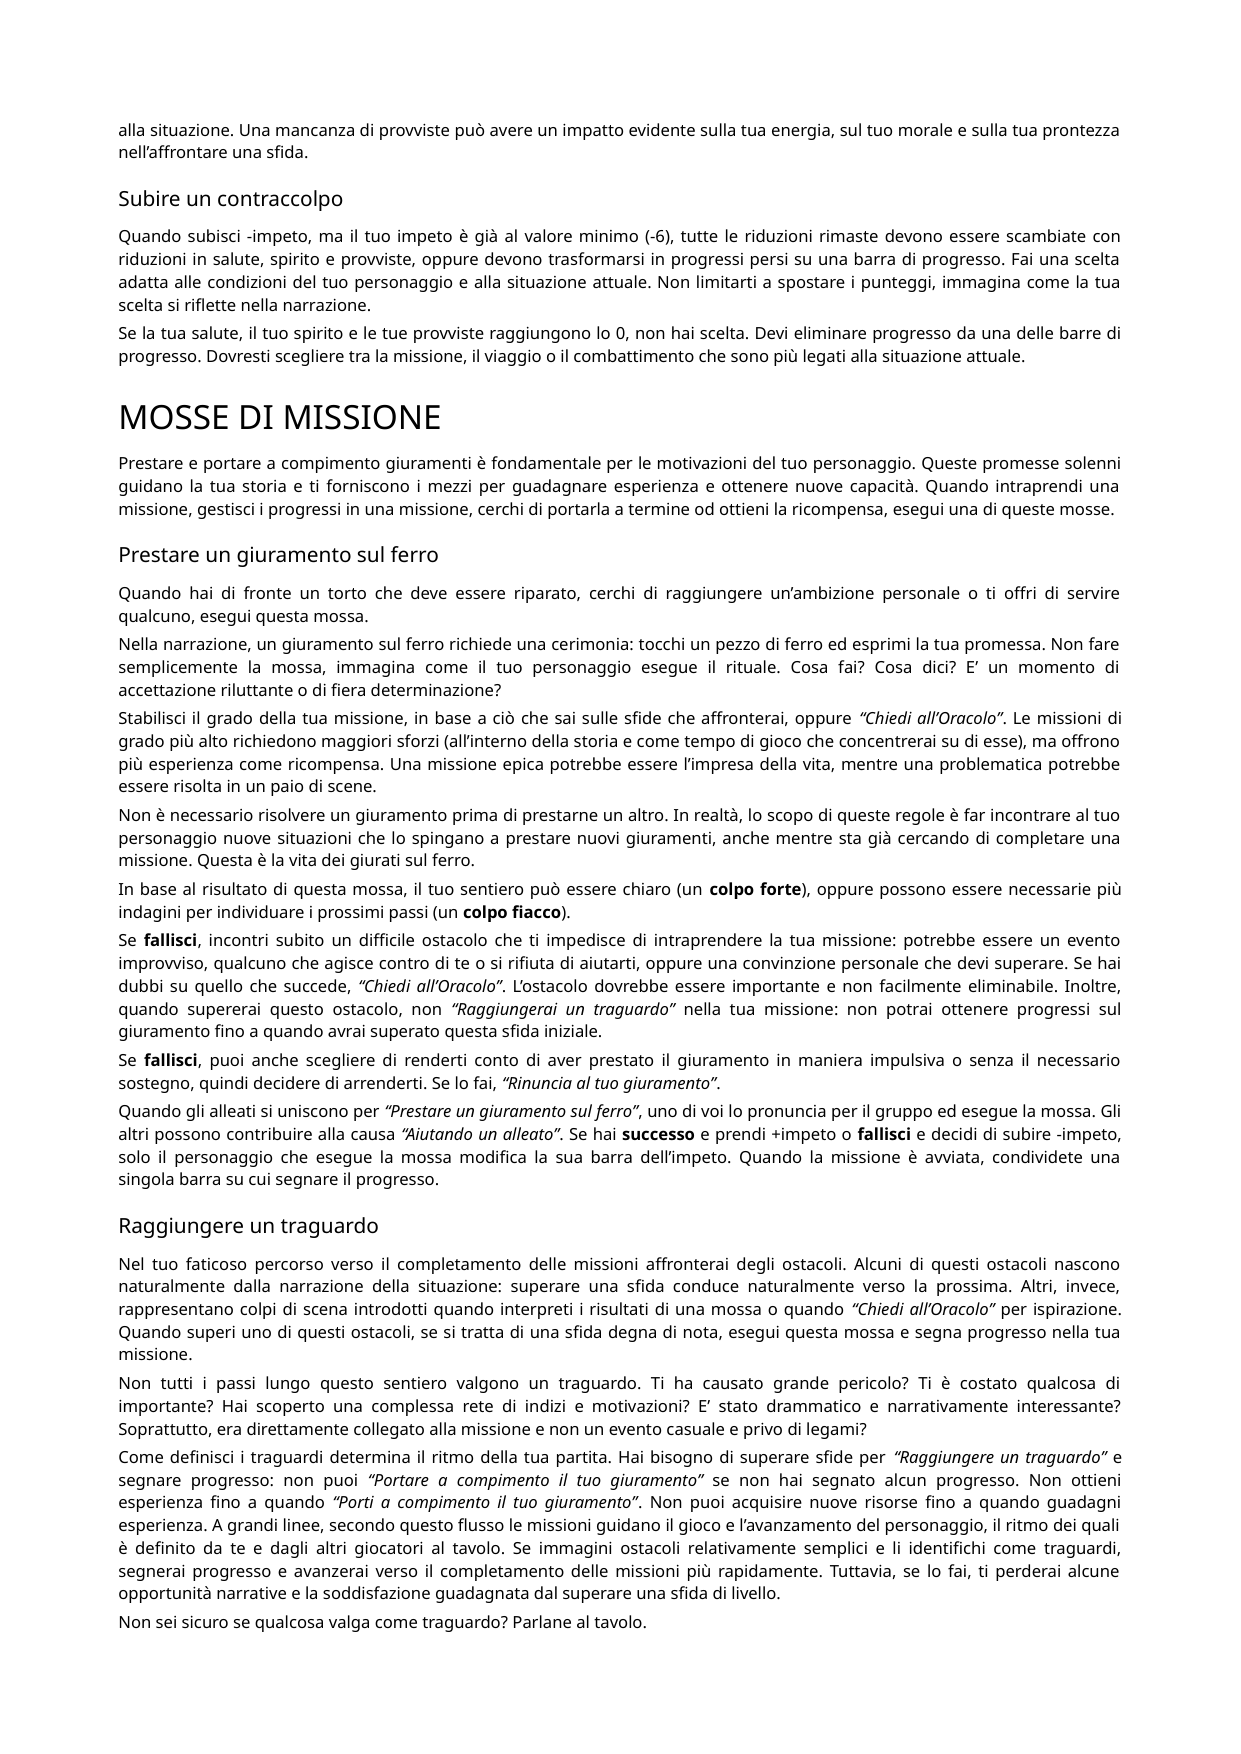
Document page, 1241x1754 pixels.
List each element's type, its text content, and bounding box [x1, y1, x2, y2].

text Quando gli alleati si uniscono per “Prestare un giuramento sul ferro”, uno di voi lo pronuncia per il gruppo ed esegue la mossa. Gli altri possono contribuire alla causa “Aiutando un alleato”. Se hai successo e prendi +impeto o fallisci e decidi di subire -impeto, solo il personaggio che esegue la mossa modifica la sua barra dell’impeto. Quando la missione è avviata, condividete una singola barra su cui segnare il progresso. [118, 1100, 1122, 1191]
text In base al risultato di questa mossa, il tuo sentiero può essere chiaro (un colpo forte), oppure possono essere necessarie più indagini per individuare i prossimi passi (un colpo fiacco). [118, 878, 1122, 923]
text alla situazione. Una mancanza di provviste può avere un impatto evidente sulla tua energia, sul tuo morale e sulla tua prontezza nell’affrontare una sfida. [118, 118, 1122, 163]
text Nel tuo faticoso percorso verso il completamento delle missioni affronterai degli ostacoli. Alcuni di questi ostacoli nascono naturalmente dalla narrazione della situazione: superare una sfida conduce naturalmente verso la prossima. Altri, invece, rappresentano colpi di scena introdotti quando interpreti i risultati di una mossa o quando “Chiedi all’Oracolo” per ispirazione. Quando superi uno di questi ostacoli, se si tratta di una sfida degna di nota, esegui questa mossa e segna progresso nella tua missione. [118, 1252, 1122, 1366]
text Quando subisci -impeto, ma il tuo impeto è già al valore minimo (-6), tutte le riduzioni rimaste devono essere scambiate con riduzioni in salute, spirito e provviste, oppure devono trasformarsi in progressi persi su una barra di progresso. Fai una scelta adatta alle condizioni del tuo personaggio e alla situazione attuale. Non limitarti a spostare i punteggi, immagina come la tua scelta si riflette nella narrazione. [118, 225, 1122, 316]
subtitle MOSSE DI MISSIONE [118, 394, 1122, 439]
text Come definisci i traguardi determina il ritmo della tua partita. Hai bisogno di superare sfide per “Raggiungere un traguardo” e segnare progresso: non puoi “Portare a compimento il tuo giuramento” se non hai segnato alcun progresso. Non ottieni esperienza fino a quando “Porti a compimento il tuo giuramento”. Non puoi acquisire nuove risorse fino a quando guadagni esperienza. A grandi linee, secondo questo flusso le missioni guidano il gioco e l’avanzamento del personaggio, il ritmo dei quali è definito da te e dagli altri giocatori al tavolo. Se immagini ostacoli relativamente semplici e li identifichi come traguardi, segnerai progresso e avanzerai verso il completamento delle missioni più rapidamente. Tuttavia, se lo fai, ti perderai alcune opportunità narrative e la soddisfazione guadagnata dal superare una sfida di livello. [118, 1446, 1122, 1605]
text Stabilisci il grado della tua missione, in base a ciò che sai sulle sfide che affronterai, oppure “Chiedi all’Oracolo”. Le missioni di grado più alto richiedono maggiori sforzi (all’interno della storia e come tempo di gioco che concentrerai su di esse), ma offrono più esperienza come ricompensa. Una missione epica potrebbe essere l’impresa della vita, mentre una problematica potrebbe essere risolta in un paio di scene. [118, 707, 1122, 798]
subtitle Raggiungere un traguardo [118, 1211, 1122, 1240]
subtitle Subire un contraccolpo [118, 184, 1122, 212]
text Non è necessario risolvere un giuramento prima di prestarne un altro. In realtà, lo scopo di queste regole è far incontrare al tuo personaggio nuove situazioni che lo spingano a prestare nuovi giuramenti, anche mentre sta già cercando di completare una missione. Questa è la vita dei giurati sul ferro. [118, 804, 1122, 872]
text Se fallisci, incontri subito un difficile ostacolo che ti impedisce di intraprendere la tua missione: potrebbe essere un evento improvviso, qualcuno che agisce contro di te o si rifiuta di aiutarti, oppure una convinzione personale che devi superare. Se hai dubbi su quello che succede, “Chiedi all’Oracolo”. L’ostacolo dovrebbe essere importante e non facilmente eliminabile. Inoltre, quando supererai questo ostacolo, non “Raggiungerai un traguardo” nella tua missione: non potrai ottenere progressi sul giuramento fino a quando avrai superato questa sfida iniziale. [118, 929, 1122, 1043]
text Non sei sicuro se qualcosa valga come traguardo? Parlane al tavolo. [118, 1611, 1122, 1633]
subtitle Prestare un giuramento sul ferro [118, 541, 1122, 569]
text Quando hai di fronte un torto che deve essere riparato, cerchi di raggiungere un’ambizione personale o ti offri di servire qualcuno, esegui questa mossa. [118, 581, 1122, 627]
text Se la tua salute, il tuo spirito e le tue provviste raggiungono lo 0, non hai scelta. Devi eliminare progresso da una delle barre di progresso. Dovresti scegliere tra la missione, il viaggio o il combattimento che sono più legati alla situazione attuale. [118, 322, 1122, 367]
text Prestare e portare a compimento giuramenti è fondamentale per le motivazioni del tuo personaggio. Queste promesse solenni guidano la tua storia e ti forniscono i mezzi per guadagnare esperienza e ottenere nuove capacità. Quando intraprendi una missione, gestisci i progressi in una missione, cerchi di portarla a termine od ottieni la ricompensa, esegui una di queste mosse. [118, 452, 1122, 520]
text Non tutti i passi lungo questo sentiero valgono un traguardo. Ti ha causato grande pericolo? Ti è costato qualcosa di importante? Hai scoperto una complessa rete di indizi e motivazioni? E’ stato drammatico e narrativamente interessante? Soprattutto, era direttamente collegato alla missione e non un evento casuale e privo di legami? [118, 1372, 1122, 1440]
text Nella narrazione, un giuramento sul ferro richiede una cerimonia: tocchi un pezzo di ferro ed esprimi la tua promessa. Non fare semplicemente la mossa, immagina come il tuo personaggio esegue il rituale. Cosa fai? Cosa dici? E’ un momento di accettazione riluttante o di fiera determinazione? [118, 633, 1122, 701]
text Se fallisci, puoi anche scegliere di renderti conto di aver prestato il giuramento in maniera impulsiva o senza il necessario sostegno, quindi decidere di arrenderti. Se lo fai, “Rinuncia al tuo giuramento”. [118, 1048, 1122, 1094]
